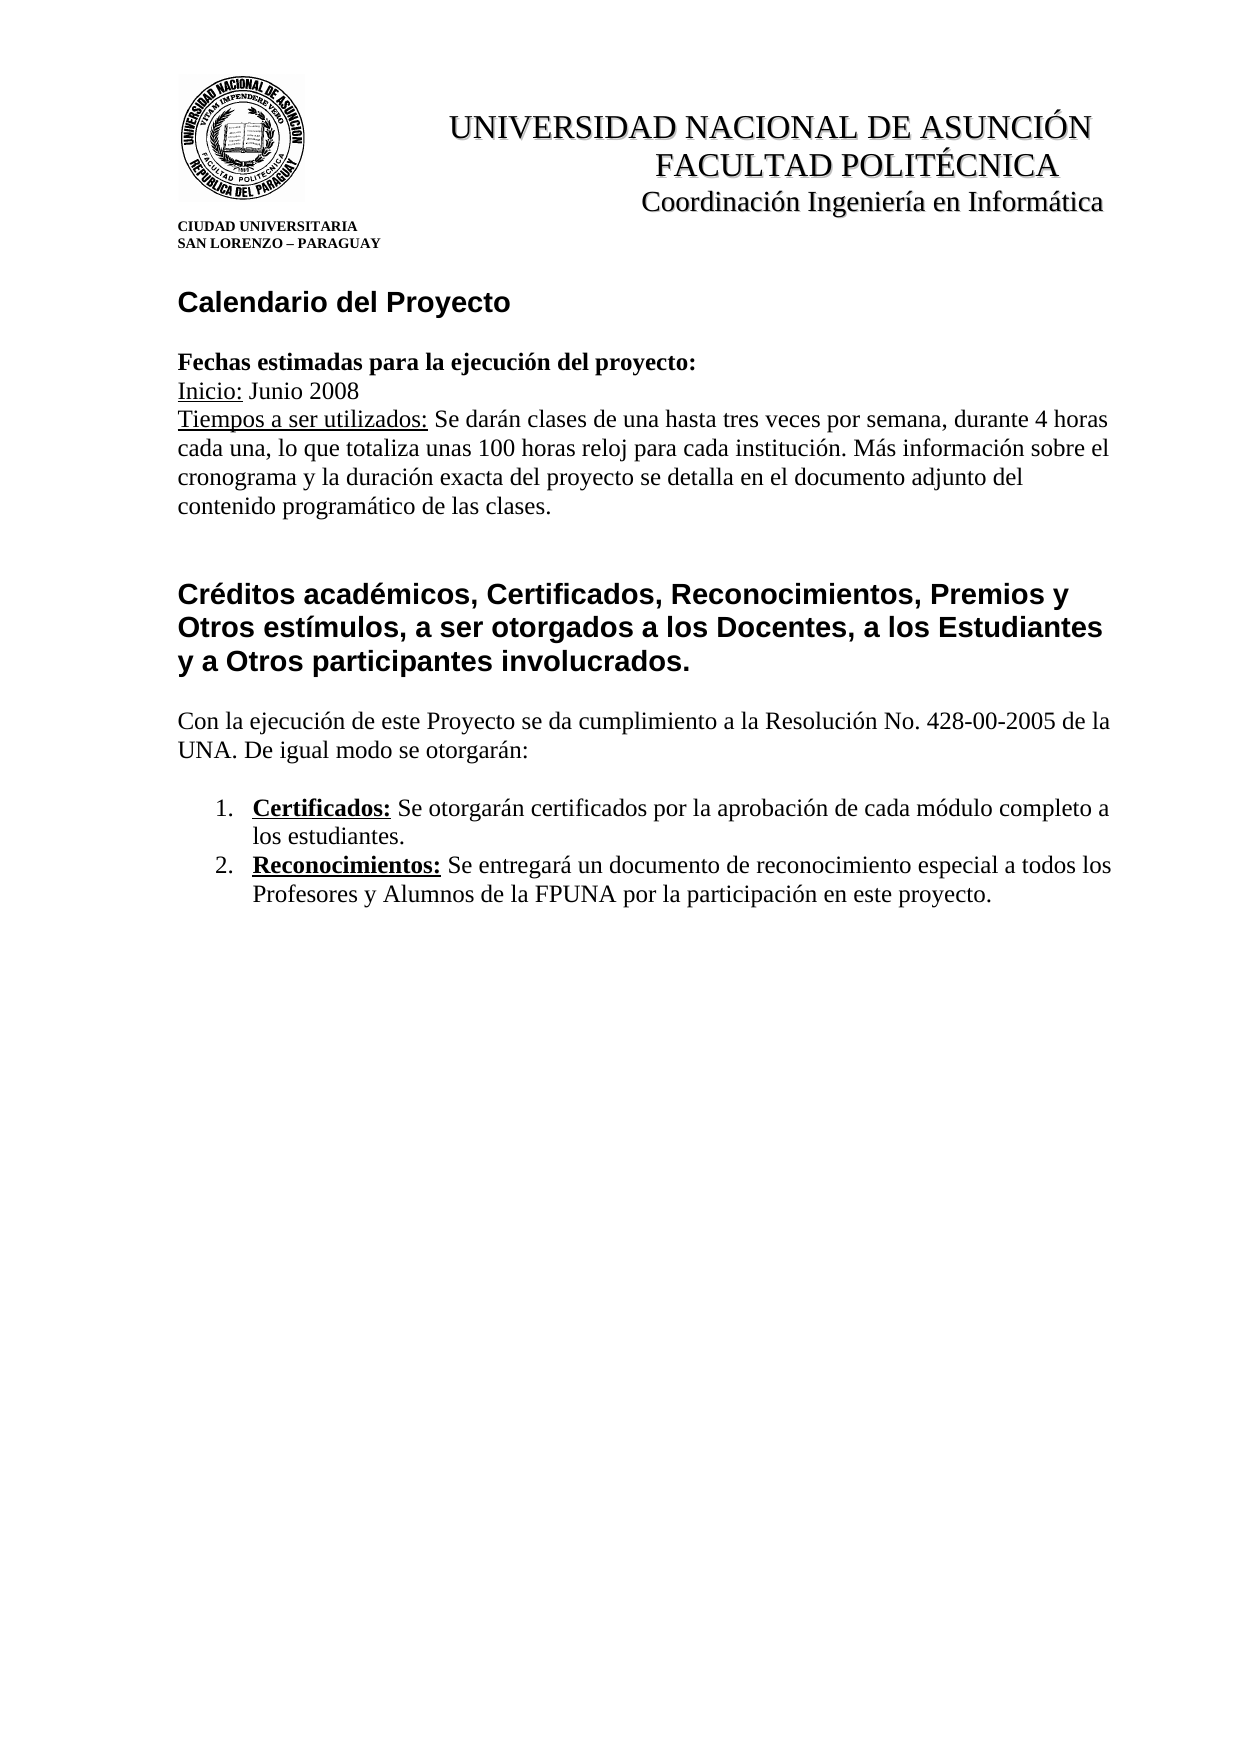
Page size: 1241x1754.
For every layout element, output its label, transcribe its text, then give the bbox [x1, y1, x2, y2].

list Reconocimientos: Se entregará un documento de reconocimiento especial a todos los Profesores y Alumnos de la FPUNA por la participación en este proyecto. [215, 850, 1122, 908]
subtitle Créditos académicos, Certificados, Reconocimientos, Premios y Otros estímulos, a ser otorgados a los Docentes, a los Estudiantes y a Otros participantes involucrados. [177, 577, 1122, 678]
text Con la ejecución de este Proyecto se da cumplimiento a la Resolución No. 428-00-2005 de la UNA. De igual modo se otorgarán: [177, 706, 1122, 764]
text Tiempos a ser utilizados: Se darán clases de una hasta tres veces por semana, durante 4 horas cada una, lo que totaliza unas 100 horas reloj para cada institución. Más información sobre el cronograma y la duración exacta del proyecto se detalla en el documento adjunto del contenido programático de las clases. [177, 404, 1122, 519]
subtitle Calendario del Proyecto [177, 285, 1122, 318]
text Inicio: Junio 2008 [177, 376, 1122, 404]
list Certificados: Se otorgarán certificados por la aprobación de cada módulo completo a los estudiantes. [215, 793, 1122, 850]
text Fechas estimadas para la ejecución del proyecto: [177, 347, 1122, 376]
